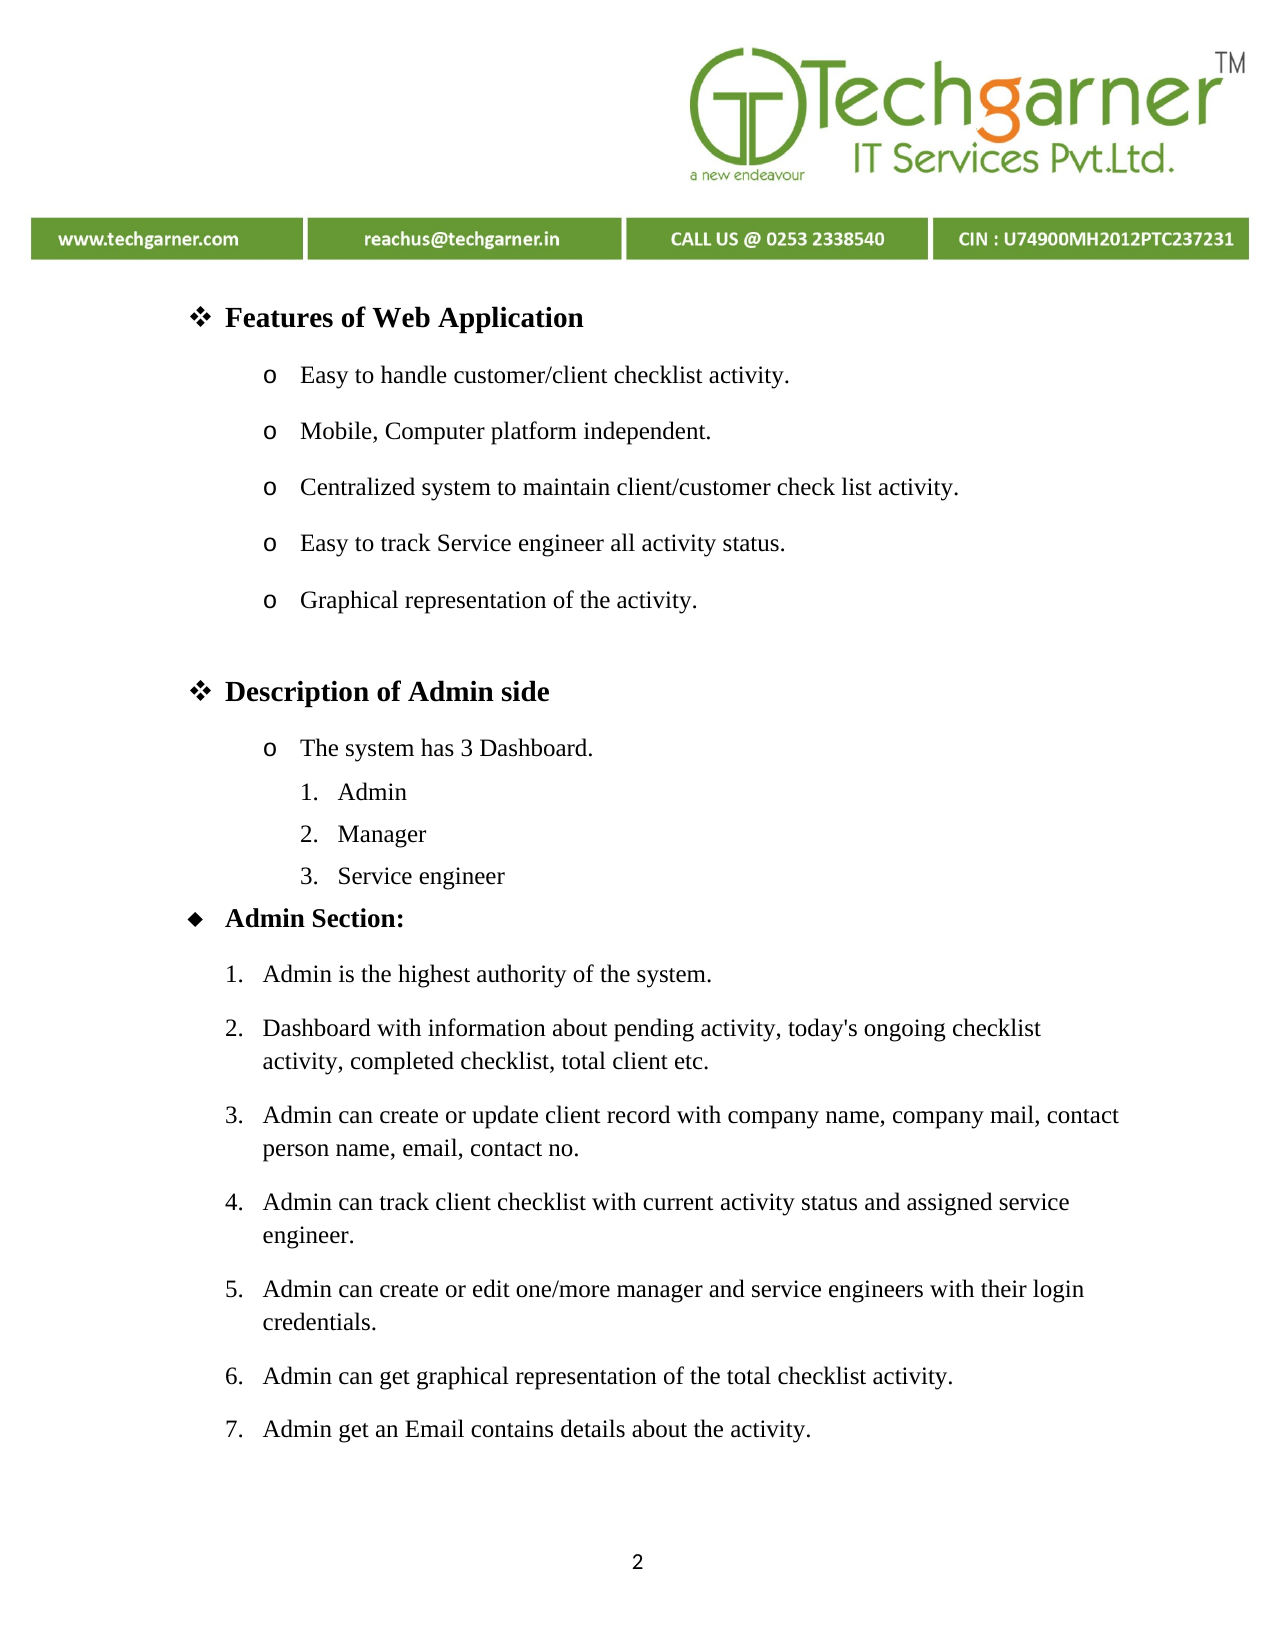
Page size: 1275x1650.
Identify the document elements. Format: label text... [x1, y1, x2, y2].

list Admin Section: [187, 903, 1125, 934]
list Description of Admin side [187, 674, 1125, 707]
list Admin can get graphical representation of the total checklist activity. [225, 1361, 1125, 1389]
list Admin can create or update client record with company name, company mail, contact person name, email, contact no. [225, 1100, 1125, 1162]
list Admin is the highest authority of the system. [225, 959, 1125, 988]
list Service engineer [300, 861, 1125, 889]
picture [0, 11, 1275, 296]
list Features of Web Application [187, 296, 1125, 334]
list Admin [300, 777, 1125, 806]
list Admin can create or edit one/more manager and service engineers with their login credentials. [225, 1274, 1125, 1336]
list Mobile, Computer platform independent. [262, 416, 1125, 447]
list Graphical representation of the activity. [262, 585, 1125, 648]
list Manager [300, 819, 1125, 848]
list Centralized system to maintain client/customer check list activity. [262, 472, 1125, 503]
list Easy to track Service engineer all activity status. [262, 528, 1125, 559]
list Admin can track client checklist with current activity status and assigned service engineer. [225, 1187, 1125, 1249]
list Admin get an Email contains details about the activity. [225, 1414, 1125, 1443]
list The system has 3 Dashboard. [262, 733, 1125, 764]
list Easy to handle customer/client checklist activity. [262, 360, 1125, 391]
list Dashboard with information about pending activity, today's ongoing checklist activity, completed checklist, total client etc. [225, 1013, 1125, 1075]
